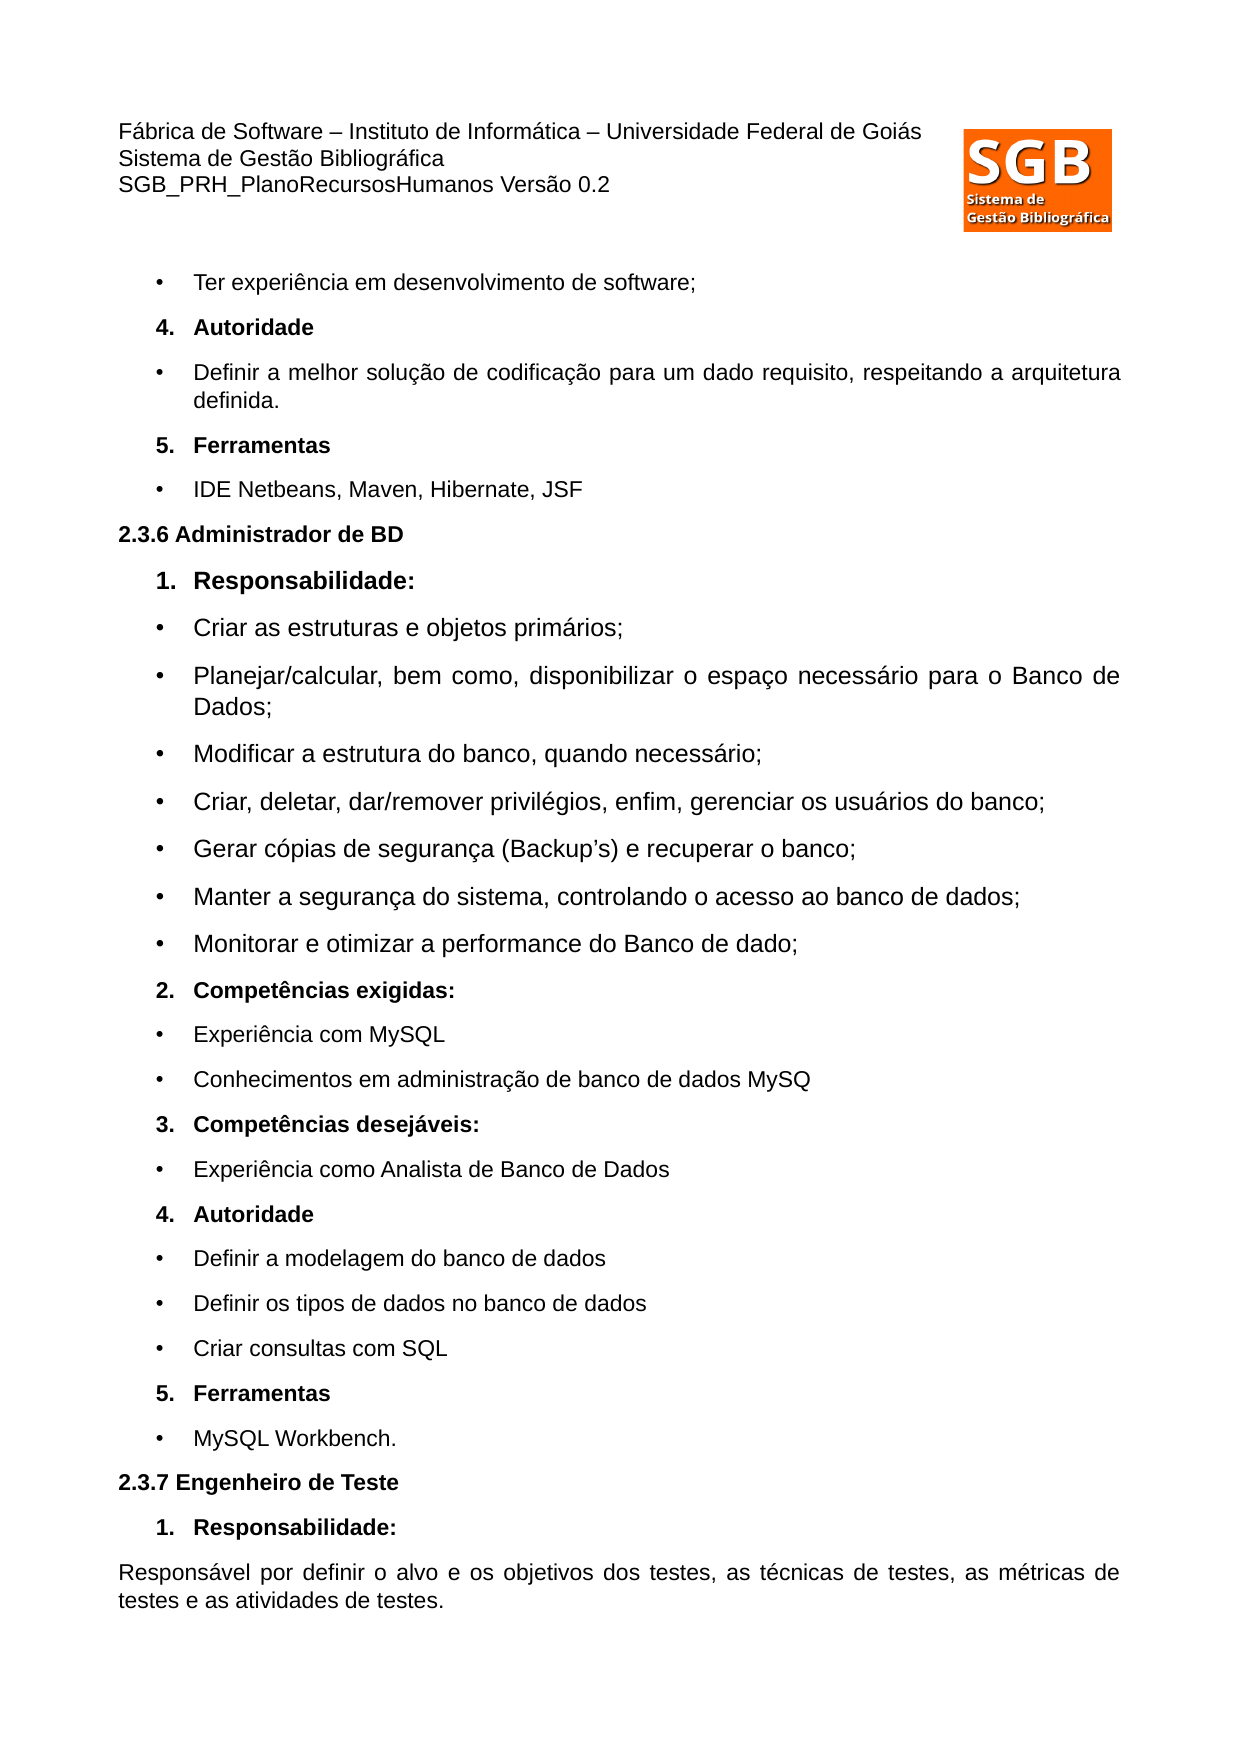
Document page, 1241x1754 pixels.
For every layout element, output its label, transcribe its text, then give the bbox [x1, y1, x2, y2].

list Autoridade [156, 1201, 1122, 1227]
list Ferramentas [156, 1380, 1122, 1406]
list Ferramentas [156, 432, 1122, 458]
list Criar, deletar, dar/remover privilégios, enfim, gerenciar os usuários do banco; [156, 787, 1122, 816]
list Gerar cópias de segurança (Backup’s) e recuperar o banco; [156, 834, 1122, 863]
list Responsabilidade: [156, 1514, 1122, 1541]
text 2.3.6 Administrador de BD [118, 521, 1122, 548]
list Ter experiência em desenvolvimento de software; [156, 269, 1122, 296]
list Definir a modelagem do banco de dados [156, 1245, 1122, 1272]
list Competências exigidas: [156, 977, 1122, 1003]
list Modificar a estrutura do banco, quando necessário; [156, 739, 1122, 768]
list Definir os tipos de dados no banco de dados [156, 1290, 1122, 1317]
list Manter a segurança do sistema, controlando o acesso ao banco de dados; [156, 882, 1122, 911]
list Autoridade [156, 314, 1122, 340]
text Responsável por definir o alvo e os objetivos dos testes, as técnicas de testes, as métricas de testes e as atividades de testes. [118, 1559, 1122, 1613]
list Experiência como Analista de Banco de Dados [156, 1156, 1122, 1182]
list Definir a melhor solução de codificação para um dado requisito, respeitando a arquitetura definida. [156, 359, 1122, 413]
list Planejar/calcular, bem como, disponibilizar o espaço necessário para o Banco de Dados; [156, 661, 1122, 721]
list Responsabilidade: [156, 566, 1122, 595]
text 2.3.7 Engenheiro de Teste [118, 1469, 1122, 1496]
list MySQL Workbench. [156, 1424, 1122, 1451]
list Experiência com MySQL [156, 1021, 1122, 1048]
list IDE Netbeans, Maven, Hibernate, JSF [156, 476, 1122, 503]
list Monitorar e otimizar a performance do Banco de dado; [156, 929, 1122, 958]
list Competências desejáveis: [156, 1111, 1122, 1137]
list Criar consultas com SQL [156, 1335, 1122, 1361]
list Criar as estruturas e objetos primários; [156, 613, 1122, 642]
picture [963, 129, 1112, 232]
list Conhecimentos em administração de banco de dados MySQ [156, 1066, 1122, 1093]
